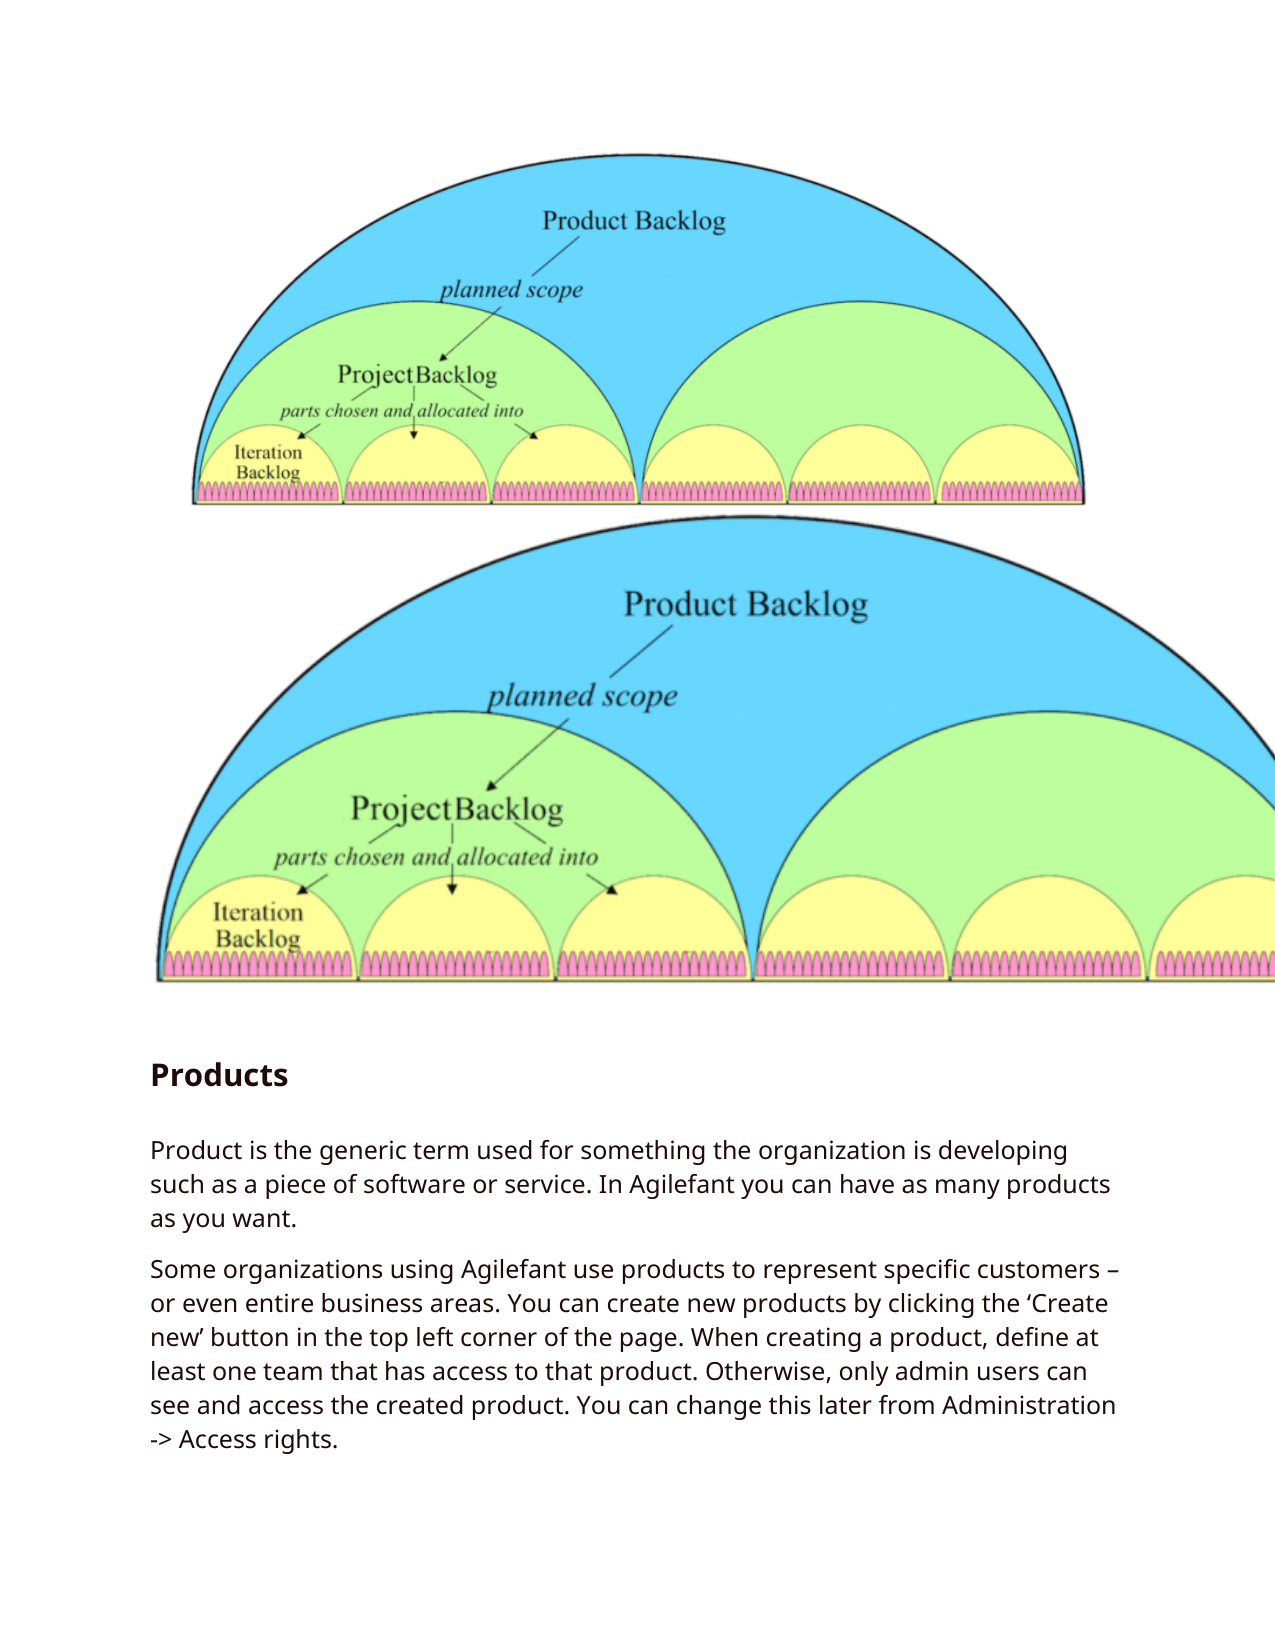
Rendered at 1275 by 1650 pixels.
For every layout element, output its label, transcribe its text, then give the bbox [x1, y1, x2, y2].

text Product is the generic term used for something the organization is developing such as a piece of software or service. In Agilefant you can have as many products as you want. [150, 1133, 1125, 1235]
text Some organizations using Agilefant use products to represent specific customers – or even entire business areas. You can create new products by clicking the ‘Create new’ button in the top left corner of the page. When creating a product, define at least one team that has access to that product. Otherwise, only admin users can see and access the created product. You can change this later from Administration -> Access rights. [150, 1252, 1125, 1456]
subtitle Products [150, 1053, 1125, 1095]
